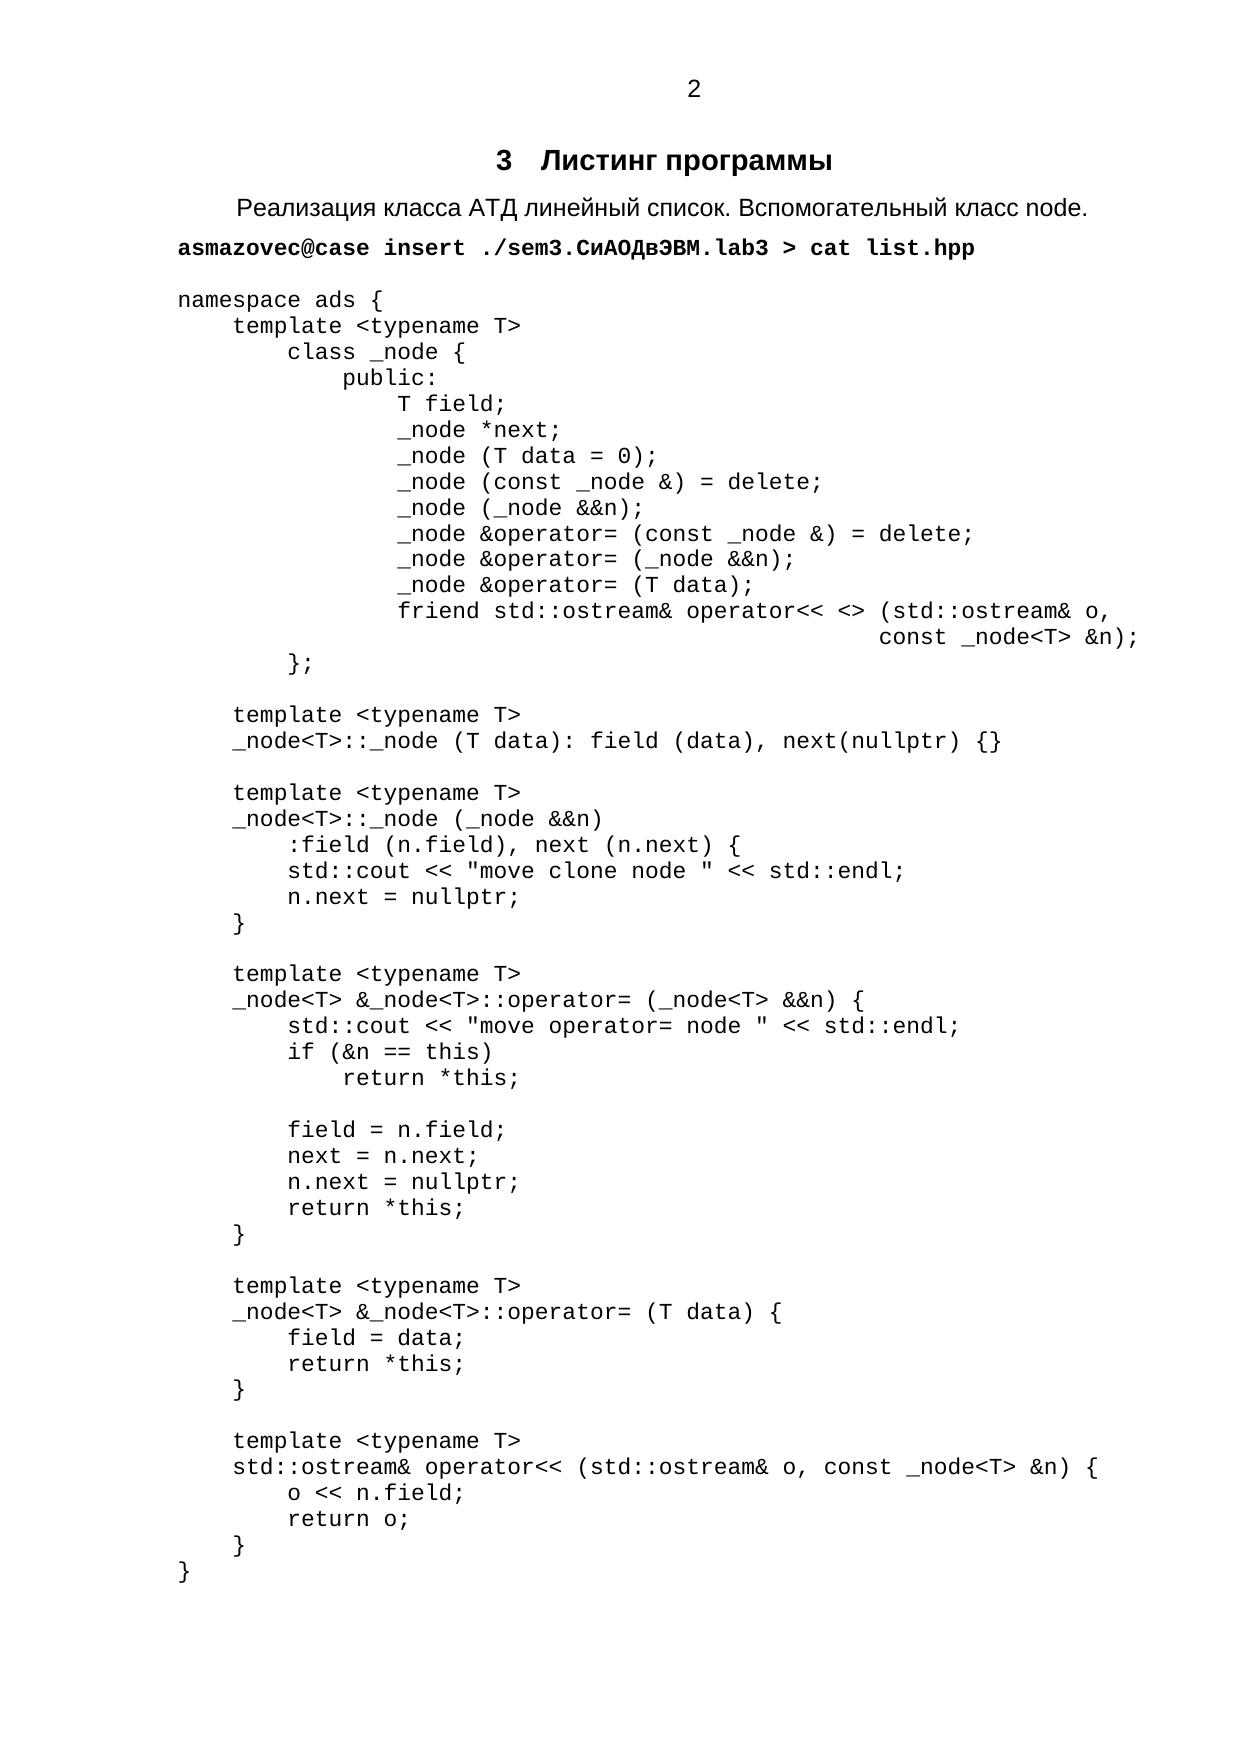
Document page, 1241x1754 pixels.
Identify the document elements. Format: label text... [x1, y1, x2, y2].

text _node (T data = 0); [177, 444, 1152, 470]
text :field (n.field), next (n.next) { [177, 833, 1152, 859]
text _node &operator= (const _node &) = delete; [177, 522, 1152, 548]
text friend std::ostream& operator<< <> (std::ostream& o, [177, 600, 1152, 626]
text } [177, 1559, 1152, 1585]
text Реализация класса АТД линейный список. Вспомогательный класс node. [177, 193, 1152, 222]
text next = n.next; [177, 1144, 1152, 1170]
text _node *next; [177, 418, 1152, 444]
text T field; [177, 392, 1152, 418]
text _node &operator= (_node &&n); [177, 548, 1152, 574]
subtitle Листинг программы [177, 143, 1152, 177]
text _node &operator= (T data); [177, 574, 1152, 600]
text _node<T> &_node<T>::operator= (T data) { [177, 1300, 1152, 1326]
text template <typename T> [177, 781, 1152, 807]
text } [177, 911, 1152, 937]
text template <typename T> [177, 1430, 1152, 1456]
text _node<T>::_node (T data): field (data), next(nullptr) {} [177, 729, 1152, 755]
text } [177, 1222, 1152, 1248]
text if (&n == this) [177, 1041, 1152, 1067]
text }; [177, 652, 1152, 677]
text field = n.field; [177, 1118, 1152, 1144]
text return *this; [177, 1196, 1152, 1222]
text } [177, 1533, 1152, 1559]
text class _node { [177, 340, 1152, 366]
text namespace ads { [177, 288, 1152, 314]
text public: [177, 366, 1152, 392]
text return o; [177, 1507, 1152, 1533]
text return *this; [177, 1067, 1152, 1092]
text _node (const _node &) = delete; [177, 470, 1152, 496]
text asmazovec@case insert ./sem3.СиАОДвЭВМ.lab3 > cat list.hpp [177, 237, 1152, 262]
text std::cout << "move operator= node " << std::endl; [177, 1015, 1152, 1041]
text } [177, 1378, 1152, 1404]
text template <typename T> [177, 963, 1152, 989]
text field = data; [177, 1326, 1152, 1352]
text const _node<T> &n); [177, 626, 1152, 652]
text template <typename T> [177, 314, 1152, 340]
text template <typename T> [177, 703, 1152, 729]
text std::ostream& operator<< (std::ostream& o, const _node<T> &n) { [177, 1456, 1152, 1482]
text _node<T> &_node<T>::operator= (_node<T> &&n) { [177, 989, 1152, 1015]
text n.next = nullptr; [177, 1170, 1152, 1196]
text std::cout << "move clone node " << std::endl; [177, 859, 1152, 885]
text return *this; [177, 1352, 1152, 1378]
text _node<T>::_node (_node &&n) [177, 807, 1152, 833]
text template <typename T> [177, 1274, 1152, 1300]
text o << n.field; [177, 1482, 1152, 1507]
text _node (_node &&n); [177, 496, 1152, 522]
text n.next = nullptr; [177, 885, 1152, 911]
